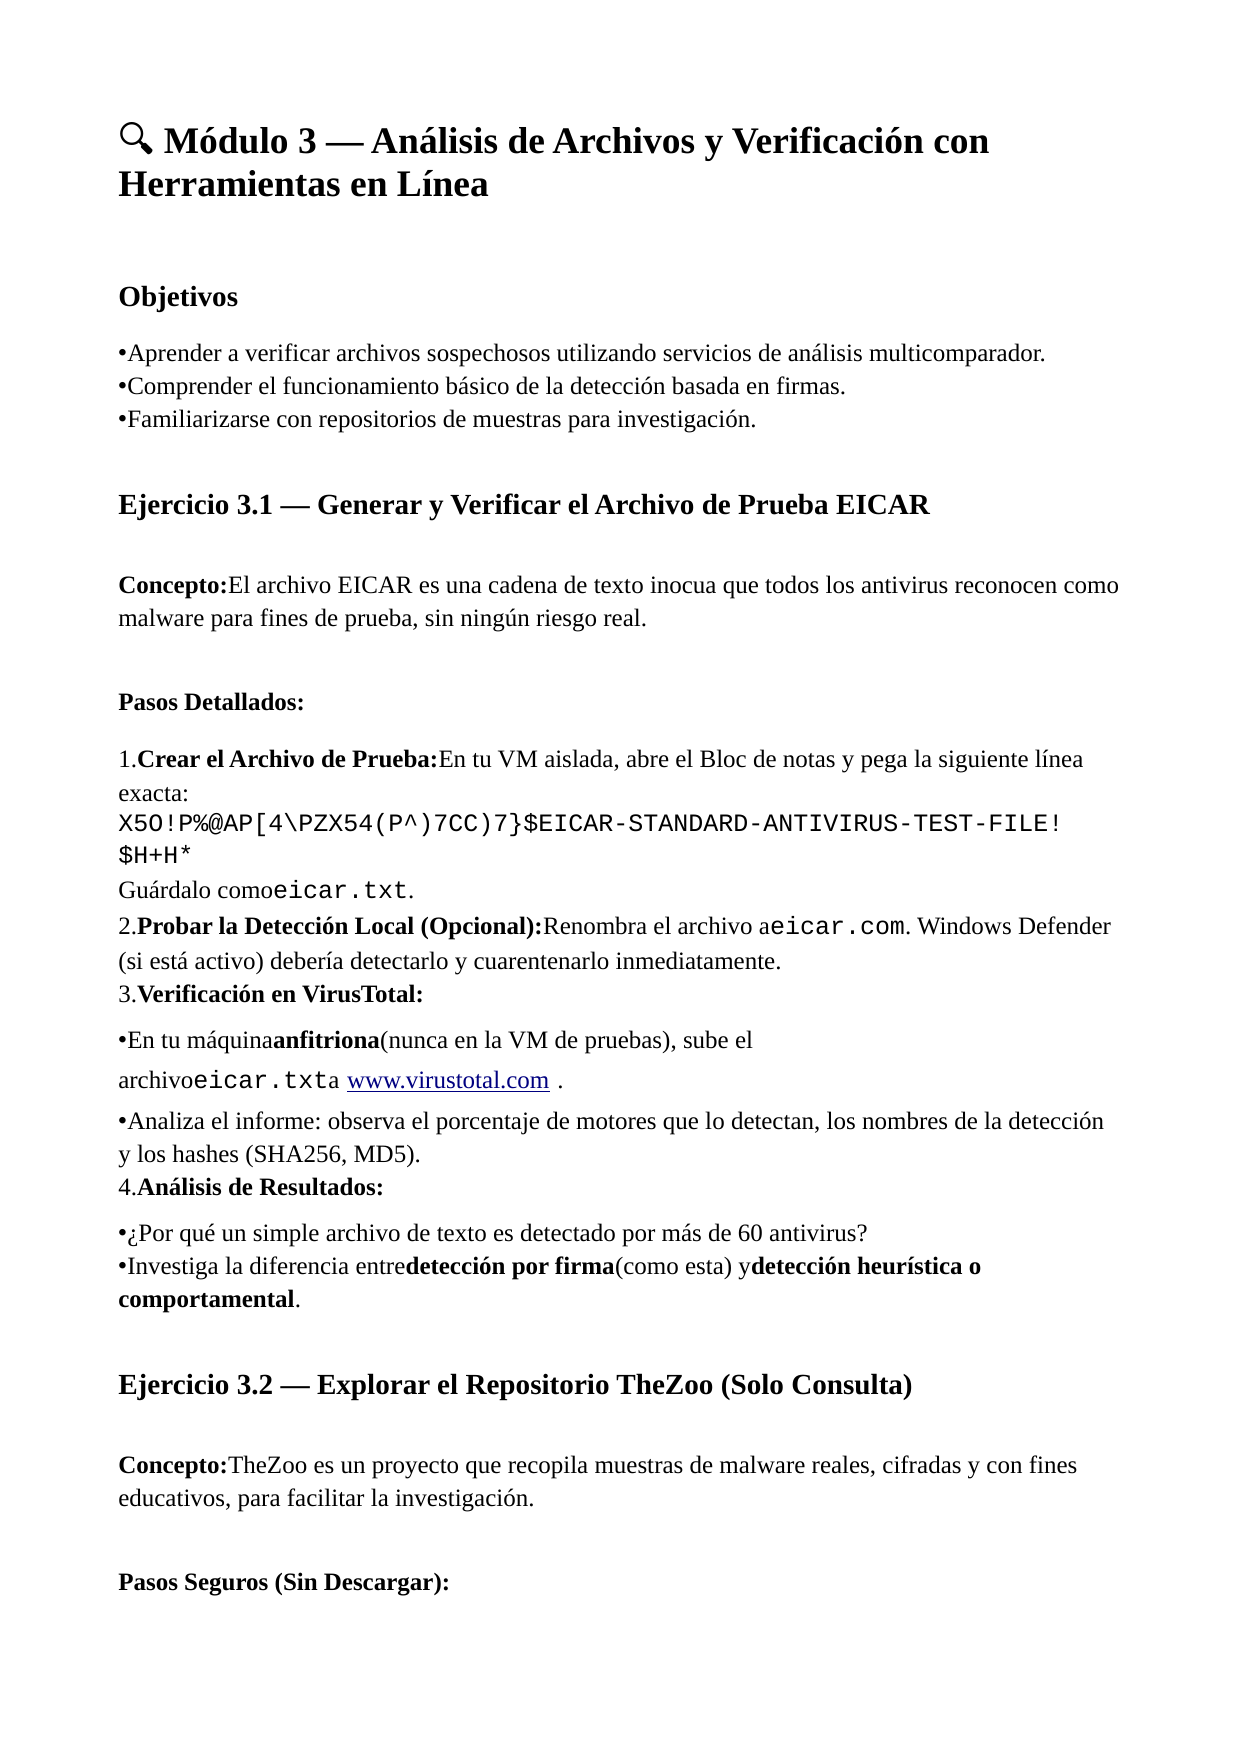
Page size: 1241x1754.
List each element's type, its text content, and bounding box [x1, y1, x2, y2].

list Analiza el informe: observa el porcentaje de motores que lo detectan, los nombres de la detección y los hashes (SHA256, MD5). [118, 1106, 1122, 1168]
list ¿Por qué un simple archivo de texto es detectado por más de 60 antivirus? [118, 1218, 1122, 1247]
text Concepto:El archivo EICAR es una cadena de texto inocua que todos los antivirus reconocen como malware para fines de prueba, sin ningún riesgo real. [118, 571, 1122, 632]
list Comprender el funcionamiento básico de la detección basada en firmas. [118, 371, 1122, 400]
subtitle Objetivos [118, 279, 1122, 313]
list Análisis de Resultados: [118, 1172, 1122, 1201]
list Probar la Detección Local (Opcional):Renombra el archivo aeicar.com. Windows Defender (si está activo) debería detectarlo y cuarentenarlo inmediatamente. [118, 911, 1122, 975]
list Familiarizarse con repositorios de muestras para investigación. [118, 404, 1122, 433]
text Concepto:TheZoo es un proyecto que recopila muestras de malware reales, cifradas y con fines educativos, para facilitar la investigación. [118, 1451, 1122, 1512]
list Investiga la diferencia entredetección por firma(como esta) ydetección heurística o comportamental. [118, 1251, 1122, 1313]
subtitle Ejercicio 3.1 — Generar y Verificar el Archivo de Prueba EICAR [118, 487, 1122, 521]
text Pasos Seguros (Sin Descargar): [118, 1567, 1122, 1595]
list Aprender a verificar archivos sospechosos utilizando servicios de análisis multicomparador. [118, 338, 1122, 367]
list Verificación en VirusTotal: [118, 979, 1122, 1008]
subtitle Ejercicio 3.2 — Explorar el Repositorio TheZoo (Solo Consulta) [118, 1367, 1122, 1401]
list En tu máquinaanfitriona(nunca en la VM de pruebas), sube el archivoeicar.txtawww.virustotal.com. [118, 1025, 1122, 1100]
list Crear el Archivo de Prueba:En tu VM aislada, abre el Bloc de notas y pega la siguiente línea exacta: X5O!P%@AP[4\PZX54(P^)7CC)7}$EICAR-STANDARD-ANTIVIRUS-TEST-FILE!$H+H* Guárdalo comoeicar.txt. [118, 744, 1122, 906]
text Pasos Detallados: [118, 687, 1122, 715]
subtitle 🔍 Módulo 3 — Análisis de Archivos y Verificación con Herramientas en Línea [118, 118, 1122, 204]
